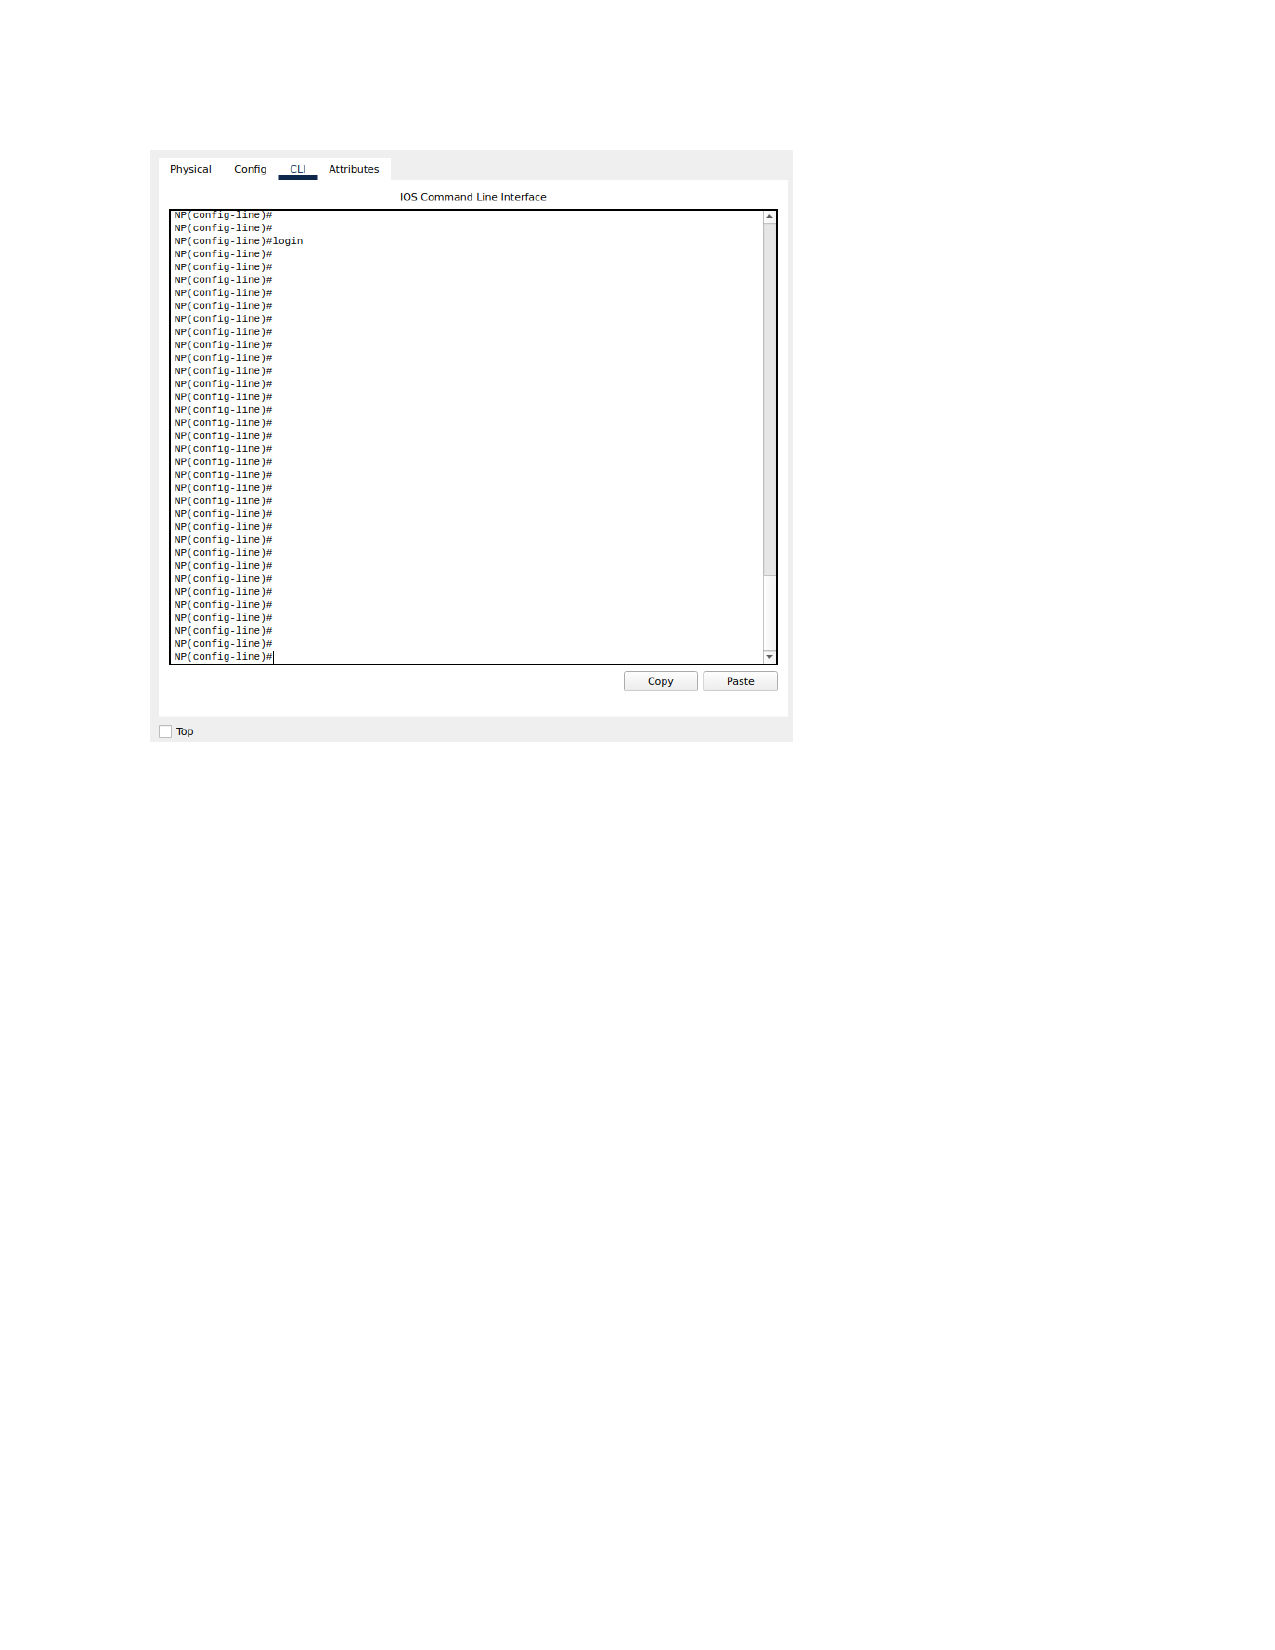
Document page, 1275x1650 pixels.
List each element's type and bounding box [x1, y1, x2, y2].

picture [150, 150, 793, 742]
